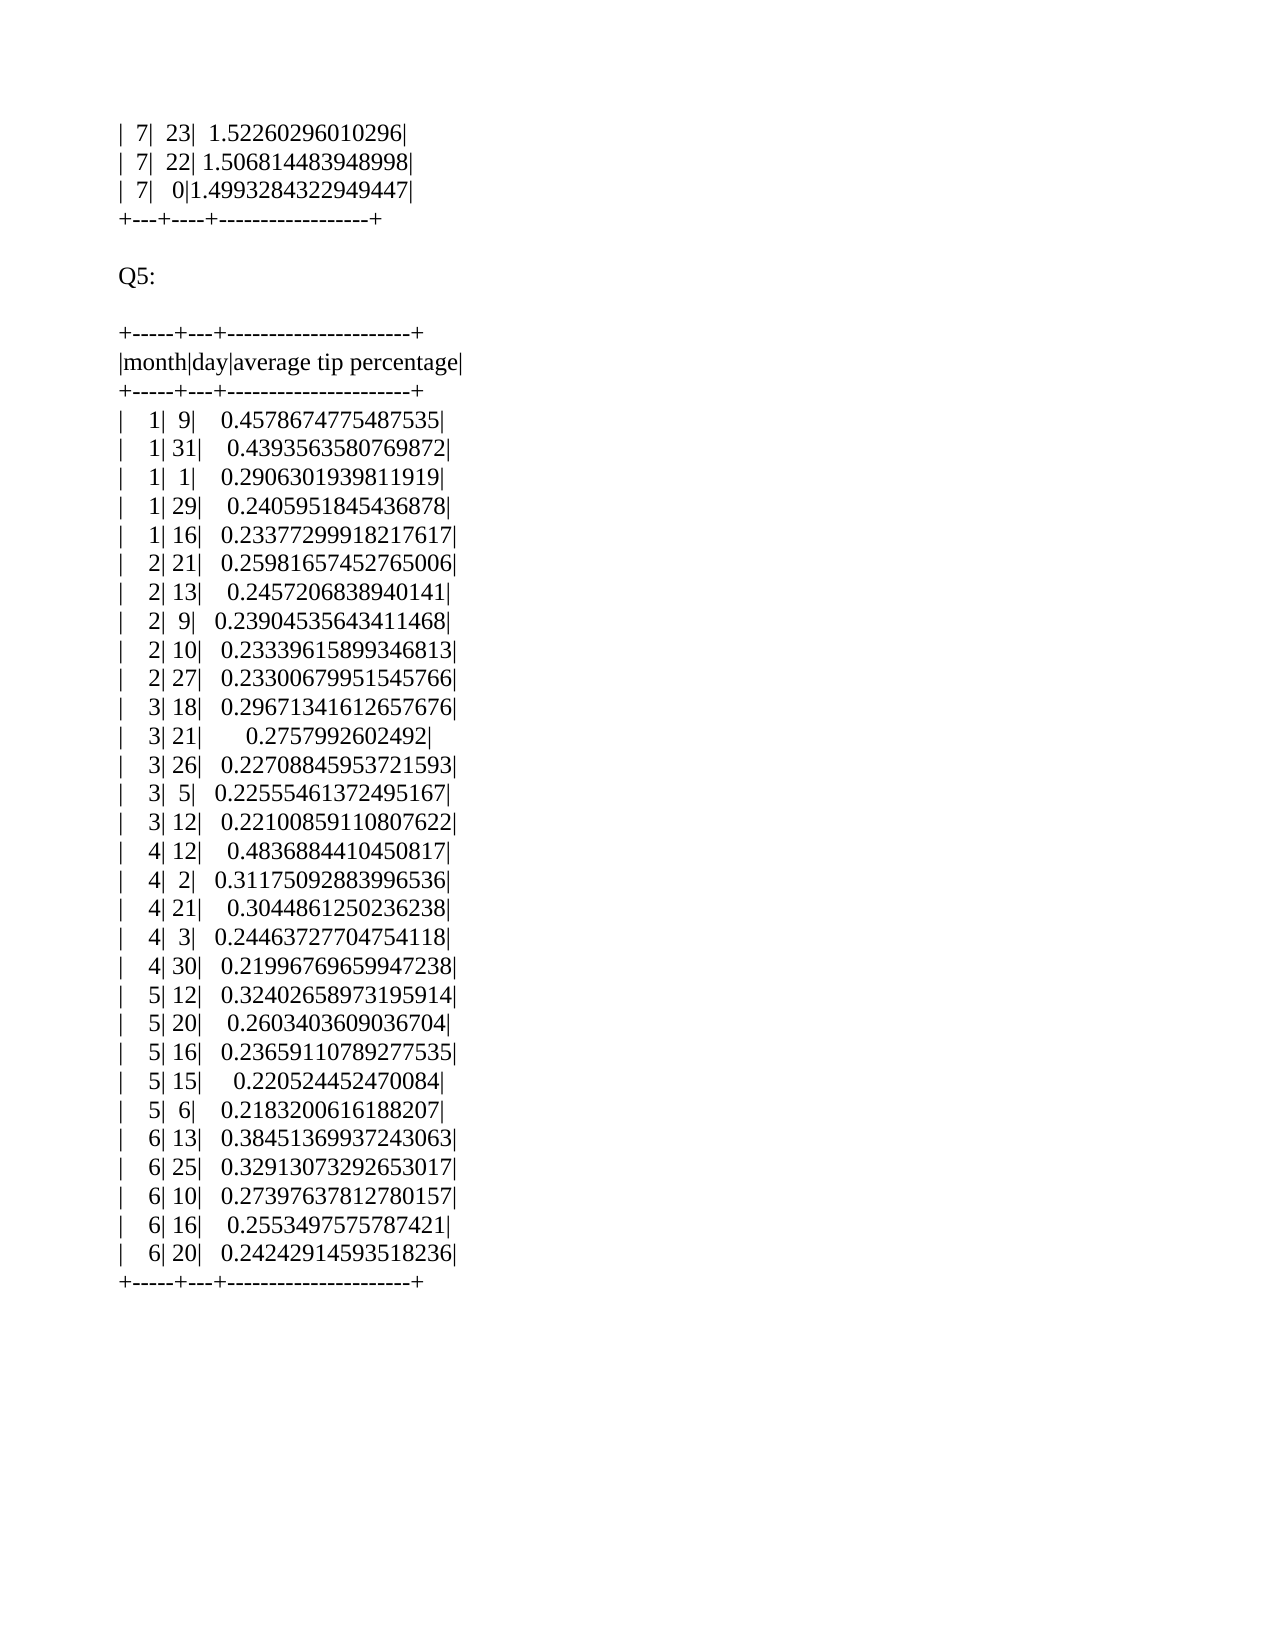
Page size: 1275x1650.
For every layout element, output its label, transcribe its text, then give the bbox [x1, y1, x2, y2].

text | 1| 16| 0.23377299918217617| [118, 520, 1157, 548]
text | 7| 0|1.4993284322949447| [118, 176, 1157, 204]
text | 1| 1| 0.2906301939811919| [118, 462, 1157, 491]
text | 5| 15| 0.220524452470084| [118, 1066, 1157, 1095]
text | 6| 10| 0.27397637812780157| [118, 1181, 1157, 1210]
text | 5| 12| 0.32402658973195914| [118, 980, 1157, 1008]
text | 6| 20| 0.24242914593518236| [118, 1238, 1157, 1267]
text | 4| 3| 0.24463727704754118| [118, 922, 1157, 951]
text | 3| 5| 0.22555461372495167| [118, 778, 1157, 807]
text +-----+---+----------------------+ [118, 1267, 1157, 1296]
text | 2| 10| 0.23339615899346813| [118, 635, 1157, 663]
text | 4| 21| 0.3044861250236238| [118, 893, 1157, 922]
text Q5: [118, 261, 1157, 290]
text | 3| 18| 0.29671341612657676| [118, 692, 1157, 721]
text |month|day|average tip percentage| [118, 347, 1157, 376]
text | 4| 2| 0.31175092883996536| [118, 865, 1157, 893]
text | 6| 25| 0.32913073292653017| [118, 1152, 1157, 1181]
text | 6| 16| 0.2553497575787421| [118, 1210, 1157, 1238]
text +-----+---+----------------------+ [118, 376, 1157, 405]
text | 3| 26| 0.22708845953721593| [118, 750, 1157, 778]
text | 6| 13| 0.38451369937243063| [118, 1123, 1157, 1152]
text | 5| 16| 0.23659110789277535| [118, 1037, 1157, 1066]
text | 1| 29| 0.2405951845436878| [118, 491, 1157, 520]
text | 5| 6| 0.2183200616188207| [118, 1095, 1157, 1123]
text | 7| 23| 1.52260296010296| [118, 118, 1157, 147]
text | 3| 21| 0.2757992602492| [118, 721, 1157, 750]
text | 1| 31| 0.4393563580769872| [118, 433, 1157, 462]
text | 2| 27| 0.23300679951545766| [118, 663, 1157, 692]
text | 2| 13| 0.2457206838940141| [118, 577, 1157, 606]
text +---+----+------------------+ [118, 204, 1157, 233]
text | 3| 12| 0.22100859110807622| [118, 807, 1157, 836]
text | 7| 22| 1.506814483948998| [118, 147, 1157, 176]
text | 4| 30| 0.21996769659947238| [118, 951, 1157, 980]
text | 2| 21| 0.25981657452765006| [118, 548, 1157, 577]
text | 4| 12| 0.4836884410450817| [118, 836, 1157, 865]
text | 1| 9| 0.4578674775487535| [118, 405, 1157, 433]
text | 5| 20| 0.2603403609036704| [118, 1008, 1157, 1037]
text +-----+---+----------------------+ [118, 318, 1157, 347]
text | 2| 9| 0.23904535643411468| [118, 606, 1157, 635]
